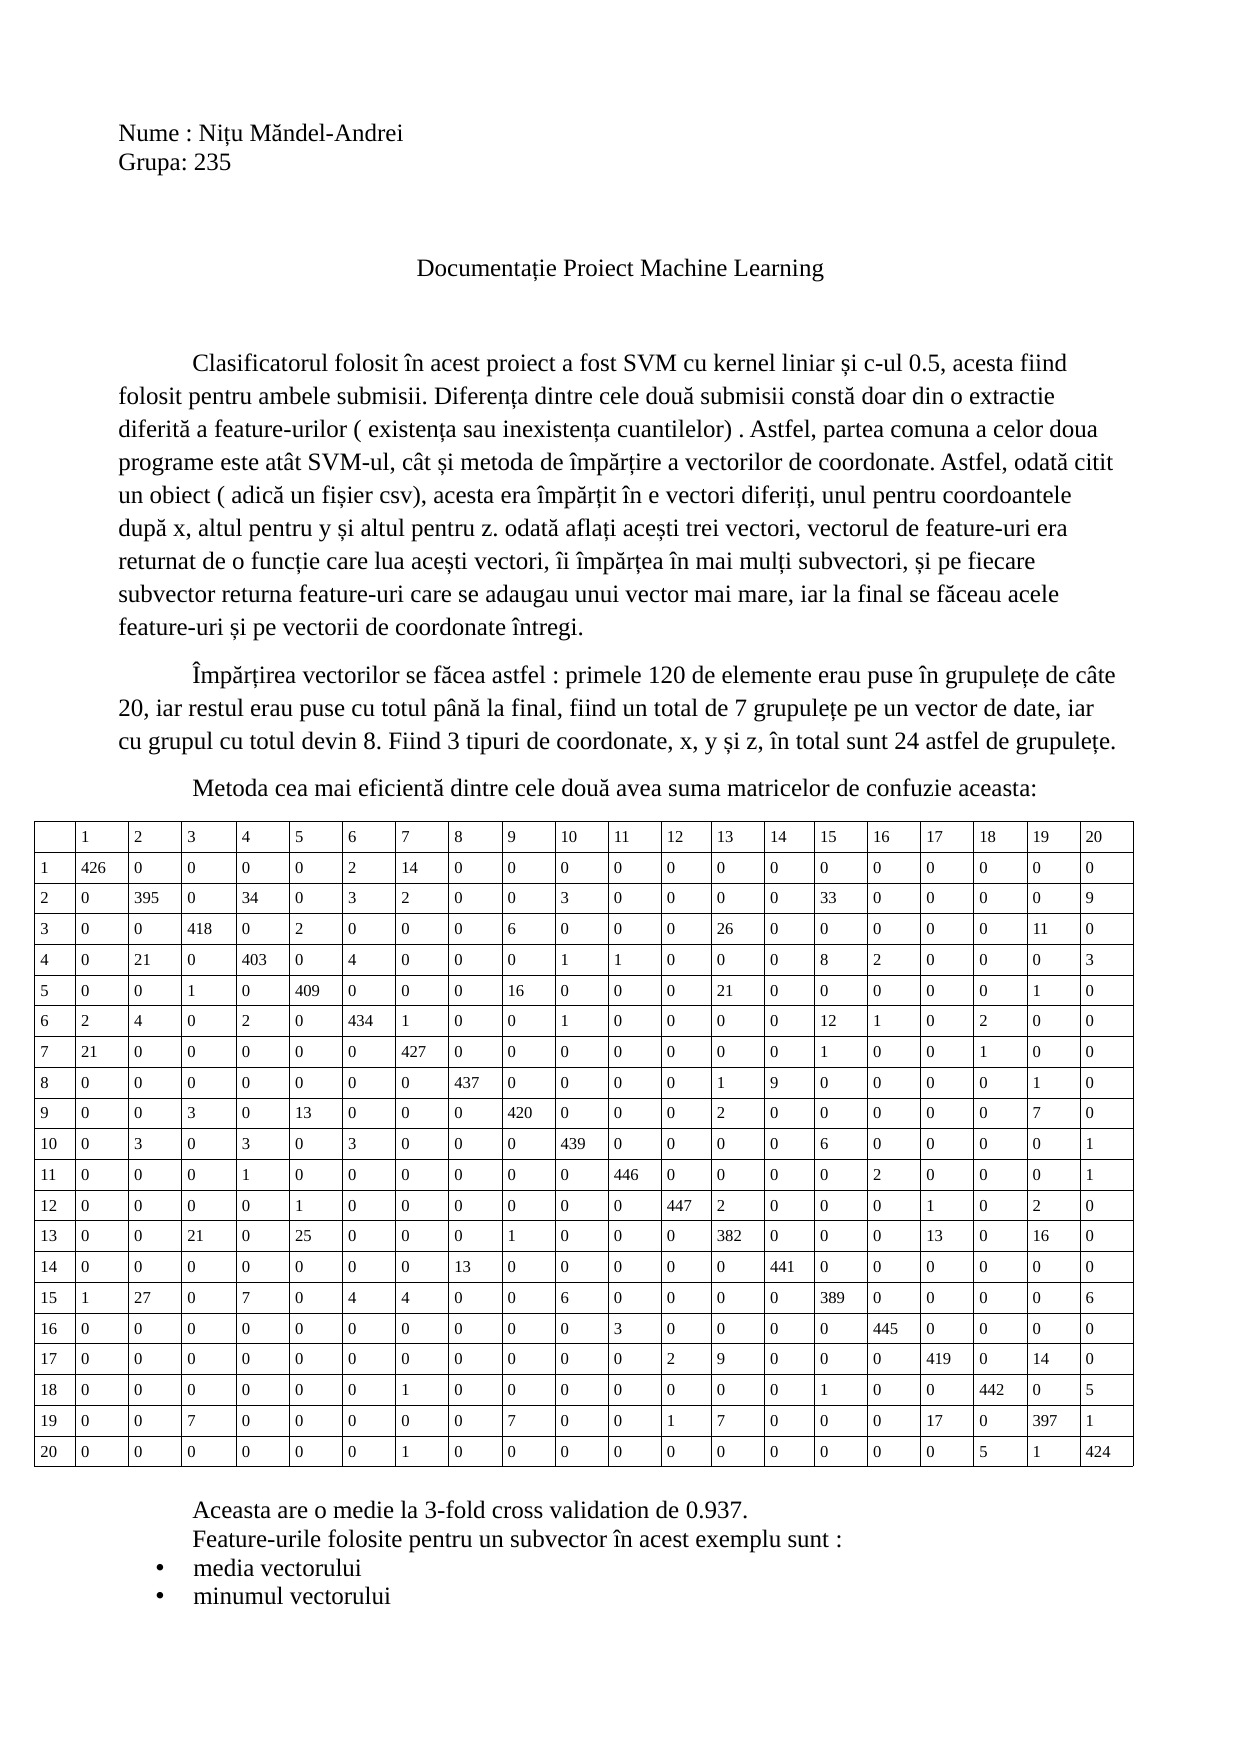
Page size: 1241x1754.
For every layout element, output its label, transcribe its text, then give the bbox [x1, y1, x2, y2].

table_cell 0 [712, 1314, 764, 1343]
table_cell 0 [449, 1099, 502, 1128]
table_cell 2 [237, 1006, 289, 1036]
table_cell 0 [449, 1344, 502, 1374]
table_cell 0 [974, 1191, 1027, 1220]
text Metoda cea mai eficientă dintre cele două avea suma matricelor de confuzie aceasta: [118, 773, 1122, 802]
table_cell 0 [712, 1252, 764, 1282]
table_cell 0 [503, 853, 555, 882]
table_cell 0 [503, 1068, 555, 1097]
table_cell 0 [712, 1037, 764, 1067]
table_cell 0 [556, 1068, 608, 1097]
table_cell 0 [765, 1314, 814, 1343]
table_cell 3 [35, 914, 75, 944]
table_cell 0 [1081, 853, 1133, 882]
table_cell 0 [868, 914, 920, 944]
table_cell 0 [765, 1283, 814, 1313]
table_cell 0 [974, 1129, 1027, 1159]
table_cell 0 [868, 1099, 920, 1128]
table_cell 0 [765, 914, 814, 944]
table_cell 0 [974, 1099, 1027, 1128]
table_cell 0 [662, 1252, 711, 1282]
table_cell 0 [868, 1437, 920, 1466]
table_cell 0 [765, 1344, 814, 1374]
table_cell 0 [921, 884, 973, 913]
table_cell 0 [76, 1344, 128, 1374]
table_cell 0 [449, 884, 502, 913]
table_cell 0 [662, 1099, 711, 1128]
table_cell 0 [396, 1099, 448, 1128]
table_cell 0 [182, 1314, 236, 1343]
table_header 17 [921, 822, 973, 852]
table_cell 0 [1081, 1221, 1133, 1251]
table_cell 4 [129, 1006, 181, 1036]
table_cell 0 [129, 1191, 181, 1220]
table_cell 0 [182, 1344, 236, 1374]
table_cell 445 [868, 1314, 920, 1343]
table_cell 6 [556, 1283, 608, 1313]
table_cell 4 [396, 1283, 448, 1313]
table_cell 0 [449, 1221, 502, 1251]
table_cell 0 [129, 1375, 181, 1405]
table_cell 11 [35, 1160, 75, 1190]
table_cell 0 [765, 1221, 814, 1251]
table_cell 0 [712, 1283, 764, 1313]
table_cell 0 [503, 1037, 555, 1067]
table_cell 0 [921, 1160, 973, 1190]
table_cell 0 [712, 1129, 764, 1159]
table_cell 0 [1081, 914, 1133, 944]
table_cell 0 [609, 1068, 661, 1097]
table_cell 0 [1028, 1314, 1080, 1343]
table_cell 0 [921, 1068, 973, 1097]
table_cell 0 [815, 1406, 867, 1436]
table_cell 0 [182, 1283, 236, 1313]
table_header 9 [503, 822, 555, 852]
table_cell 0 [556, 1375, 608, 1405]
table_cell 0 [503, 945, 555, 974]
table_cell 19 [35, 1406, 75, 1436]
table_cell 0 [343, 1221, 395, 1251]
table_cell 0 [396, 1221, 448, 1251]
table_cell 0 [556, 1221, 608, 1251]
table_cell 1 [1081, 1406, 1133, 1436]
table_cell 2 [1028, 1191, 1080, 1220]
table_cell 0 [449, 1314, 502, 1343]
table_cell 0 [343, 1068, 395, 1097]
table_cell 0 [237, 914, 289, 944]
table_cell 0 [974, 945, 1027, 974]
table_cell 1 [1028, 976, 1080, 1005]
table_cell 0 [609, 1375, 661, 1405]
table_cell 0 [765, 884, 814, 913]
table_cell 13 [290, 1099, 342, 1128]
table_cell 0 [765, 945, 814, 974]
table_cell 0 [609, 1099, 661, 1128]
table_cell 0 [765, 1129, 814, 1159]
table_cell 6 [1081, 1283, 1133, 1313]
table_cell 0 [1081, 1006, 1133, 1036]
table_cell 17 [35, 1344, 75, 1374]
table_cell 419 [921, 1344, 973, 1374]
table_cell 0 [815, 1344, 867, 1374]
table_cell 0 [609, 1252, 661, 1282]
table_cell 0 [76, 1375, 128, 1405]
table_cell 0 [449, 1406, 502, 1436]
table_cell 0 [921, 1314, 973, 1343]
table_cell 0 [609, 1437, 661, 1466]
table_header 1 [76, 822, 128, 852]
table_cell 0 [396, 1068, 448, 1097]
table_cell 2 [712, 1099, 764, 1128]
table_cell 0 [76, 1252, 128, 1282]
table_cell 0 [76, 1437, 128, 1466]
table_cell 0 [343, 1252, 395, 1282]
table_cell 0 [237, 853, 289, 882]
table_cell 0 [1028, 1375, 1080, 1405]
table_cell 0 [76, 1191, 128, 1220]
table_cell 0 [974, 1160, 1027, 1190]
table_cell 4 [343, 1283, 395, 1313]
table_cell 0 [974, 853, 1027, 882]
table_cell 0 [556, 1437, 608, 1466]
table_cell 0 [449, 945, 502, 974]
table_cell 0 [974, 1252, 1027, 1282]
table_cell 0 [290, 1314, 342, 1343]
table_cell 3 [129, 1129, 181, 1159]
table_cell 0 [1028, 945, 1080, 974]
table_cell 0 [343, 1437, 395, 1466]
table_cell 0 [609, 1344, 661, 1374]
table_cell 13 [921, 1221, 973, 1251]
table_cell 1 [76, 1283, 128, 1313]
table_cell 1 [396, 1006, 448, 1036]
table_cell 0 [343, 976, 395, 1005]
table_cell 3 [556, 884, 608, 913]
table_cell 0 [129, 1437, 181, 1466]
table_cell 7 [237, 1283, 289, 1313]
table_cell 0 [765, 853, 814, 882]
table_cell 7 [182, 1406, 236, 1436]
table_cell 7 [712, 1406, 764, 1436]
table_cell 1 [662, 1406, 711, 1436]
table_cell 3 [343, 1129, 395, 1159]
table_cell 1 [396, 1437, 448, 1466]
table_cell 0 [712, 1375, 764, 1405]
table_cell 424 [1081, 1437, 1133, 1466]
table_cell 0 [182, 1006, 236, 1036]
table_cell 1 [815, 1037, 867, 1067]
table_cell 0 [129, 853, 181, 882]
table_cell 0 [609, 1037, 661, 1067]
table_cell 0 [76, 1099, 128, 1128]
text Aceasta are o medie la 3-fold cross validation de 0.937. [118, 1495, 1122, 1524]
table_cell 0 [815, 1191, 867, 1220]
table_cell 0 [1028, 1006, 1080, 1036]
table_cell 0 [609, 1191, 661, 1220]
table_cell 0 [868, 884, 920, 913]
table_cell 0 [765, 1406, 814, 1436]
table_cell 0 [1028, 1252, 1080, 1282]
table_cell 0 [712, 1160, 764, 1190]
table_cell 0 [290, 945, 342, 974]
table_header 5 [290, 822, 342, 852]
table_cell 0 [503, 1375, 555, 1405]
table_header 15 [815, 822, 867, 852]
table_cell 0 [290, 1283, 342, 1313]
table_cell 0 [765, 1099, 814, 1128]
table_cell 17 [921, 1406, 973, 1436]
table_cell 0 [609, 1006, 661, 1036]
table_cell 0 [815, 1068, 867, 1097]
table_cell 397 [1028, 1406, 1080, 1436]
table_cell 0 [290, 1344, 342, 1374]
table_cell 0 [1081, 1037, 1133, 1067]
table_cell 0 [129, 1314, 181, 1343]
table_cell 0 [449, 914, 502, 944]
table_cell 0 [556, 1252, 608, 1282]
table_cell 0 [765, 1037, 814, 1067]
table_cell 0 [662, 1068, 711, 1097]
table_cell 0 [129, 1221, 181, 1251]
table_cell 0 [609, 1406, 661, 1436]
table_cell 0 [974, 976, 1027, 1005]
table_cell 0 [129, 914, 181, 944]
table_cell 0 [868, 853, 920, 882]
table_cell 26 [712, 914, 764, 944]
table_cell 5 [1081, 1375, 1133, 1405]
table_cell 7 [503, 1406, 555, 1436]
table_cell 0 [868, 1283, 920, 1313]
table_cell 0 [1028, 853, 1080, 882]
table_cell 0 [662, 1129, 711, 1159]
table_cell 0 [921, 914, 973, 944]
table_cell 1 [1081, 1129, 1133, 1159]
table_cell 0 [765, 976, 814, 1005]
table_cell 16 [35, 1314, 75, 1343]
table_cell 0 [182, 853, 236, 882]
table_cell 9 [765, 1068, 814, 1097]
table_cell 0 [76, 1221, 128, 1251]
table_cell 0 [974, 1221, 1027, 1251]
table_cell 1 [815, 1375, 867, 1405]
table_cell 16 [1028, 1221, 1080, 1251]
table_cell 0 [290, 853, 342, 882]
table_cell 0 [974, 914, 1027, 944]
table_cell 0 [237, 1221, 289, 1251]
table_cell 447 [662, 1191, 711, 1220]
table_cell 0 [974, 1283, 1027, 1313]
table_cell 2 [396, 884, 448, 913]
table_cell 0 [868, 1375, 920, 1405]
table_cell 1 [1081, 1160, 1133, 1190]
table_cell 0 [1028, 1037, 1080, 1067]
table_cell 0 [76, 945, 128, 974]
text Documentație Proiect Machine Learning [118, 253, 1122, 281]
table_cell 0 [449, 1191, 502, 1220]
table_cell 0 [343, 1099, 395, 1128]
table_cell 0 [1081, 1191, 1133, 1220]
table_cell 0 [129, 1160, 181, 1190]
table_header 10 [556, 822, 608, 852]
table_cell 0 [290, 1375, 342, 1405]
table_header 6 [343, 822, 395, 852]
table_cell 0 [1028, 1160, 1080, 1190]
table_cell 0 [974, 1068, 1027, 1097]
table_cell 21 [76, 1037, 128, 1067]
table_cell 2 [974, 1006, 1027, 1036]
table_cell 0 [556, 1191, 608, 1220]
table_cell 13 [449, 1252, 502, 1282]
table_cell 0 [868, 1406, 920, 1436]
table_cell 0 [556, 1344, 608, 1374]
table_cell 0 [503, 1160, 555, 1190]
table_cell 0 [556, 1099, 608, 1128]
table_cell 14 [396, 853, 448, 882]
table_cell 21 [129, 945, 181, 974]
table_cell 7 [35, 1037, 75, 1067]
table_cell 0 [343, 1375, 395, 1405]
table_cell 0 [237, 1406, 289, 1436]
table_cell 0 [712, 945, 764, 974]
table_cell 6 [35, 1006, 75, 1036]
table_cell 8 [35, 1068, 75, 1097]
table_cell 0 [662, 1006, 711, 1036]
table_cell 0 [609, 1221, 661, 1251]
table_header 11 [609, 822, 661, 852]
table_cell 0 [343, 1344, 395, 1374]
table_cell 0 [396, 1344, 448, 1374]
table_cell 4 [343, 945, 395, 974]
table_header 16 [868, 822, 920, 852]
table_cell 1 [1028, 1437, 1080, 1466]
table_cell 1 [503, 1221, 555, 1251]
table_cell 0 [503, 884, 555, 913]
table_cell 0 [182, 884, 236, 913]
table_cell 0 [765, 1375, 814, 1405]
table_cell 0 [556, 976, 608, 1005]
table_cell 0 [503, 1437, 555, 1466]
table_cell 0 [556, 1314, 608, 1343]
table_cell 0 [290, 1006, 342, 1036]
table_cell 0 [662, 1314, 711, 1343]
table_cell 0 [921, 945, 973, 974]
table_cell 2 [868, 1160, 920, 1190]
table_cell 0 [503, 1283, 555, 1313]
table_cell 0 [76, 1129, 128, 1159]
table_header 19 [1028, 822, 1080, 852]
table_header 8 [449, 822, 502, 852]
table_cell 0 [449, 976, 502, 1005]
table_cell 0 [76, 1406, 128, 1436]
table_cell 0 [129, 1068, 181, 1097]
table_cell 5 [974, 1437, 1027, 1466]
table_cell 0 [815, 1314, 867, 1343]
table_cell 0 [182, 1129, 236, 1159]
table_cell 0 [921, 1375, 973, 1405]
table_cell 34 [237, 884, 289, 913]
table_cell 0 [921, 1283, 973, 1313]
table_cell 0 [343, 1191, 395, 1220]
table_cell 0 [290, 884, 342, 913]
table_cell 0 [1081, 1344, 1133, 1374]
table_cell 0 [712, 1006, 764, 1036]
table_header 20 [1081, 822, 1133, 852]
table_cell 0 [449, 1006, 502, 1036]
table_cell 0 [76, 1160, 128, 1190]
table_cell 0 [343, 1406, 395, 1436]
table_cell 0 [609, 1129, 661, 1159]
table_cell 0 [182, 1437, 236, 1466]
table_cell 434 [343, 1006, 395, 1036]
table_cell 27 [129, 1283, 181, 1313]
table_cell 0 [921, 1006, 973, 1036]
table_cell 382 [712, 1221, 764, 1251]
table_cell 0 [868, 1037, 920, 1067]
table_cell 12 [815, 1006, 867, 1036]
table_cell 0 [449, 1160, 502, 1190]
table_cell 18 [35, 1375, 75, 1405]
table_cell 3 [609, 1314, 661, 1343]
table_cell 0 [815, 914, 867, 944]
table_cell 2 [76, 1006, 128, 1036]
table_cell 0 [503, 1191, 555, 1220]
table_cell 0 [237, 1252, 289, 1282]
table_cell 0 [1028, 1129, 1080, 1159]
table_cell 1 [35, 853, 75, 882]
table_cell 0 [868, 1221, 920, 1251]
table_cell 0 [1081, 1314, 1133, 1343]
table_cell 0 [921, 1099, 973, 1128]
table_cell 0 [237, 1037, 289, 1067]
table_cell 13 [35, 1221, 75, 1251]
table_cell 0 [765, 1437, 814, 1466]
table_cell 10 [35, 1129, 75, 1159]
table_cell 9 [35, 1099, 75, 1128]
table_cell 426 [76, 853, 128, 882]
table_cell 1 [396, 1375, 448, 1405]
table_cell 0 [503, 1344, 555, 1374]
table_cell 0 [662, 1037, 711, 1067]
table_cell 0 [396, 1129, 448, 1159]
table_cell 1 [182, 976, 236, 1005]
text Clasificatorul folosit în acest proiect a fost SVM cu kernel liniar și c-ul 0.5, acesta fiind folosit pentru ambele submisii. Diferența dintre cele două submisii constă doar din o extractie diferită a feature-urilor ( existența sau inexistența cuantilelor) . Astfel, partea comuna a celor doua programe este atât SVM-ul, cât și metoda de împărțire a vectorilor de coordonate. Astfel, odată citit un obiect ( adică un fișier csv), acesta era împărțit în e vectori diferiți, unul pentru coordoantele după x, altul pentru y și altul pentru z. odată aflați acești trei vectori, vectorul de feature-uri era returnat de o funcție care lua acești vectori, îi împărțea în mai mulți subvectori, și pe fiecare subvector returna feature-uri care se adaugau unui vector mai mare, iar la final se făceau acele feature-uri și pe vectorii de coordonate întregi. [118, 348, 1122, 641]
table_cell 395 [129, 884, 181, 913]
table_cell 25 [290, 1221, 342, 1251]
table_cell 1 [1028, 1068, 1080, 1097]
table_cell 1 [712, 1068, 764, 1097]
table_cell 0 [868, 1068, 920, 1097]
table_cell 0 [921, 976, 973, 1005]
table_cell 3 [1081, 945, 1133, 974]
table_cell 9 [712, 1344, 764, 1374]
table_cell 21 [182, 1221, 236, 1251]
table_cell 0 [237, 1191, 289, 1220]
table_cell 0 [290, 1160, 342, 1190]
table_cell 3 [343, 884, 395, 913]
table_cell 1 [290, 1191, 342, 1220]
text Împărțirea vectorilor se făcea astfel : primele 120 de elemente erau puse în grupulețe de câte 20, iar restul erau puse cu totul până la final, fiind un total de 7 grupulețe pe un vector de date, iar cu grupul cu totul devin 8. Fiind 3 tipuri de coordonate, x, y și z, în total sunt 24 astfel de grupulețe. [118, 660, 1122, 754]
table_cell 0 [129, 976, 181, 1005]
table_header 4 [237, 822, 289, 852]
table_cell 0 [503, 1129, 555, 1159]
table_cell 0 [815, 1252, 867, 1282]
table_cell 0 [921, 1252, 973, 1282]
table_cell 2 [868, 945, 920, 974]
table_cell 0 [921, 1037, 973, 1067]
table_cell 0 [868, 1344, 920, 1374]
table_cell 1 [556, 1006, 608, 1036]
table_cell 0 [396, 1160, 448, 1190]
table_cell 0 [765, 1160, 814, 1190]
table_cell 0 [609, 914, 661, 944]
table_cell 0 [921, 1129, 973, 1159]
table_cell 0 [182, 1252, 236, 1282]
table_cell 0 [609, 853, 661, 882]
table_cell 14 [1028, 1344, 1080, 1374]
table_cell 0 [712, 853, 764, 882]
table_cell 0 [396, 1314, 448, 1343]
table_cell 0 [868, 1129, 920, 1159]
table_cell 0 [76, 1068, 128, 1097]
table_cell 0 [182, 1160, 236, 1190]
table_cell 0 [503, 1252, 555, 1282]
table_header 3 [182, 822, 236, 852]
table_cell 0 [396, 1406, 448, 1436]
table_cell 0 [396, 945, 448, 974]
table_cell 0 [76, 884, 128, 913]
table_cell 0 [182, 1037, 236, 1067]
table_cell 0 [662, 1221, 711, 1251]
table_cell 9 [1081, 884, 1133, 913]
table_cell 0 [182, 1068, 236, 1097]
table_cell 0 [868, 1252, 920, 1282]
table_cell 1 [974, 1037, 1027, 1067]
table_cell 0 [182, 1375, 236, 1405]
table_cell 0 [449, 1037, 502, 1067]
table_cell 8 [815, 945, 867, 974]
table_header 13 [712, 822, 764, 852]
table_cell 0 [182, 945, 236, 974]
table_cell 20 [35, 1437, 75, 1466]
table_cell 4 [35, 945, 75, 974]
table_cell 0 [237, 1375, 289, 1405]
table_cell 0 [1081, 976, 1133, 1005]
table_cell 2 [290, 914, 342, 944]
table_cell 0 [290, 1252, 342, 1282]
table_cell 0 [815, 1099, 867, 1128]
table_cell 0 [237, 1099, 289, 1128]
table_cell 0 [449, 1283, 502, 1313]
table_cell 0 [815, 1160, 867, 1190]
table_cell 0 [662, 1283, 711, 1313]
table_cell 0 [1081, 1252, 1133, 1282]
table_cell 12 [35, 1191, 75, 1220]
table_cell 0 [343, 1037, 395, 1067]
table_cell 0 [129, 1252, 181, 1282]
table_cell 0 [974, 884, 1027, 913]
table_cell 0 [662, 976, 711, 1005]
table_cell 0 [815, 853, 867, 882]
table_cell 0 [556, 853, 608, 882]
table_cell 0 [765, 1191, 814, 1220]
table_cell 0 [921, 1437, 973, 1466]
table_cell 0 [343, 1160, 395, 1190]
table_cell 0 [1081, 1099, 1133, 1128]
table_cell 11 [1028, 914, 1080, 944]
table_cell 418 [182, 914, 236, 944]
table_cell 389 [815, 1283, 867, 1313]
table_cell 0 [343, 914, 395, 944]
table_cell 0 [662, 884, 711, 913]
table_cell 0 [396, 1191, 448, 1220]
table_cell 409 [290, 976, 342, 1005]
table_cell 0 [712, 884, 764, 913]
table_cell 0 [974, 1406, 1027, 1436]
table_cell 0 [974, 1314, 1027, 1343]
table_cell 427 [396, 1037, 448, 1067]
table_cell 0 [662, 1437, 711, 1466]
table_header 7 [396, 822, 448, 852]
table_cell 439 [556, 1129, 608, 1159]
table_cell 0 [868, 976, 920, 1005]
table_cell 0 [290, 1037, 342, 1067]
table_cell 6 [503, 914, 555, 944]
table_cell 2 [712, 1191, 764, 1220]
table_cell 0 [1028, 1283, 1080, 1313]
table_cell 0 [290, 1406, 342, 1436]
table_cell 0 [609, 976, 661, 1005]
table_cell 0 [556, 1406, 608, 1436]
table_cell 441 [765, 1252, 814, 1282]
table_header 12 [662, 822, 711, 852]
table_header 2 [129, 822, 181, 852]
table_cell 0 [662, 1160, 711, 1190]
table_cell 0 [129, 1344, 181, 1374]
table_cell 0 [396, 1252, 448, 1282]
table_cell 0 [609, 1283, 661, 1313]
table_cell 0 [765, 1006, 814, 1036]
table_cell 2 [343, 853, 395, 882]
table_cell 1 [921, 1191, 973, 1220]
table_cell 0 [662, 1375, 711, 1405]
table_cell 1 [868, 1006, 920, 1036]
table_cell 0 [556, 1037, 608, 1067]
table_cell 0 [449, 1129, 502, 1159]
table_cell 15 [35, 1283, 75, 1313]
table_header 14 [765, 822, 814, 852]
table_cell 0 [129, 1406, 181, 1436]
table_cell 0 [662, 914, 711, 944]
text Feature-urile folosite pentru un subvector în acest exemplu sunt : [118, 1524, 1122, 1553]
table_cell 14 [35, 1252, 75, 1282]
table_cell 3 [182, 1099, 236, 1128]
list media vectorului [156, 1553, 1122, 1581]
table_cell 0 [449, 1375, 502, 1405]
table_cell 437 [449, 1068, 502, 1097]
table_cell 0 [76, 1314, 128, 1343]
table_cell 21 [712, 976, 764, 1005]
table_header [35, 822, 75, 852]
table_cell 0 [182, 1191, 236, 1220]
table_cell 446 [609, 1160, 661, 1190]
table_cell 442 [974, 1375, 1027, 1405]
table_cell 5 [35, 976, 75, 1005]
table_cell 0 [815, 976, 867, 1005]
table_cell 0 [396, 976, 448, 1005]
table_cell 7 [1028, 1099, 1080, 1128]
table_cell 0 [129, 1037, 181, 1067]
table_cell 2 [35, 884, 75, 913]
table_cell 1 [237, 1160, 289, 1190]
table_cell 0 [290, 1068, 342, 1097]
table_cell 0 [76, 976, 128, 1005]
table_cell 0 [76, 914, 128, 944]
table_cell 0 [129, 1099, 181, 1128]
table_cell 0 [449, 1437, 502, 1466]
table_cell 6 [815, 1129, 867, 1159]
table_cell 0 [237, 1344, 289, 1374]
table_cell 0 [1028, 884, 1080, 913]
table_cell 0 [815, 1437, 867, 1466]
table_cell 0 [556, 914, 608, 944]
table_cell 0 [1081, 1068, 1133, 1097]
table_cell 0 [868, 1191, 920, 1220]
table_cell 0 [662, 945, 711, 974]
table_cell 0 [237, 1068, 289, 1097]
table_cell 0 [396, 914, 448, 944]
table_cell 0 [609, 884, 661, 913]
table_cell 0 [343, 1314, 395, 1343]
table_cell 0 [815, 1221, 867, 1251]
table_cell 0 [556, 1160, 608, 1190]
table_cell 0 [503, 1314, 555, 1343]
table_cell 3 [237, 1129, 289, 1159]
table_cell 420 [503, 1099, 555, 1128]
table_cell 1 [556, 945, 608, 974]
table_cell 0 [290, 1437, 342, 1466]
table_header 18 [974, 822, 1027, 852]
table_cell 16 [503, 976, 555, 1005]
list minumul vectorului [156, 1581, 1122, 1610]
table_cell 0 [237, 1314, 289, 1343]
table_cell 0 [449, 853, 502, 882]
table_cell 0 [237, 1437, 289, 1466]
table_cell 0 [662, 853, 711, 882]
table_cell 0 [712, 1437, 764, 1466]
table_cell 0 [290, 1129, 342, 1159]
table_cell 0 [237, 976, 289, 1005]
table_cell 0 [921, 853, 973, 882]
table_cell 403 [237, 945, 289, 974]
table_cell 33 [815, 884, 867, 913]
table_cell 1 [609, 945, 661, 974]
table_cell 0 [503, 1006, 555, 1036]
table_cell 2 [662, 1344, 711, 1374]
table_cell 0 [974, 1344, 1027, 1374]
